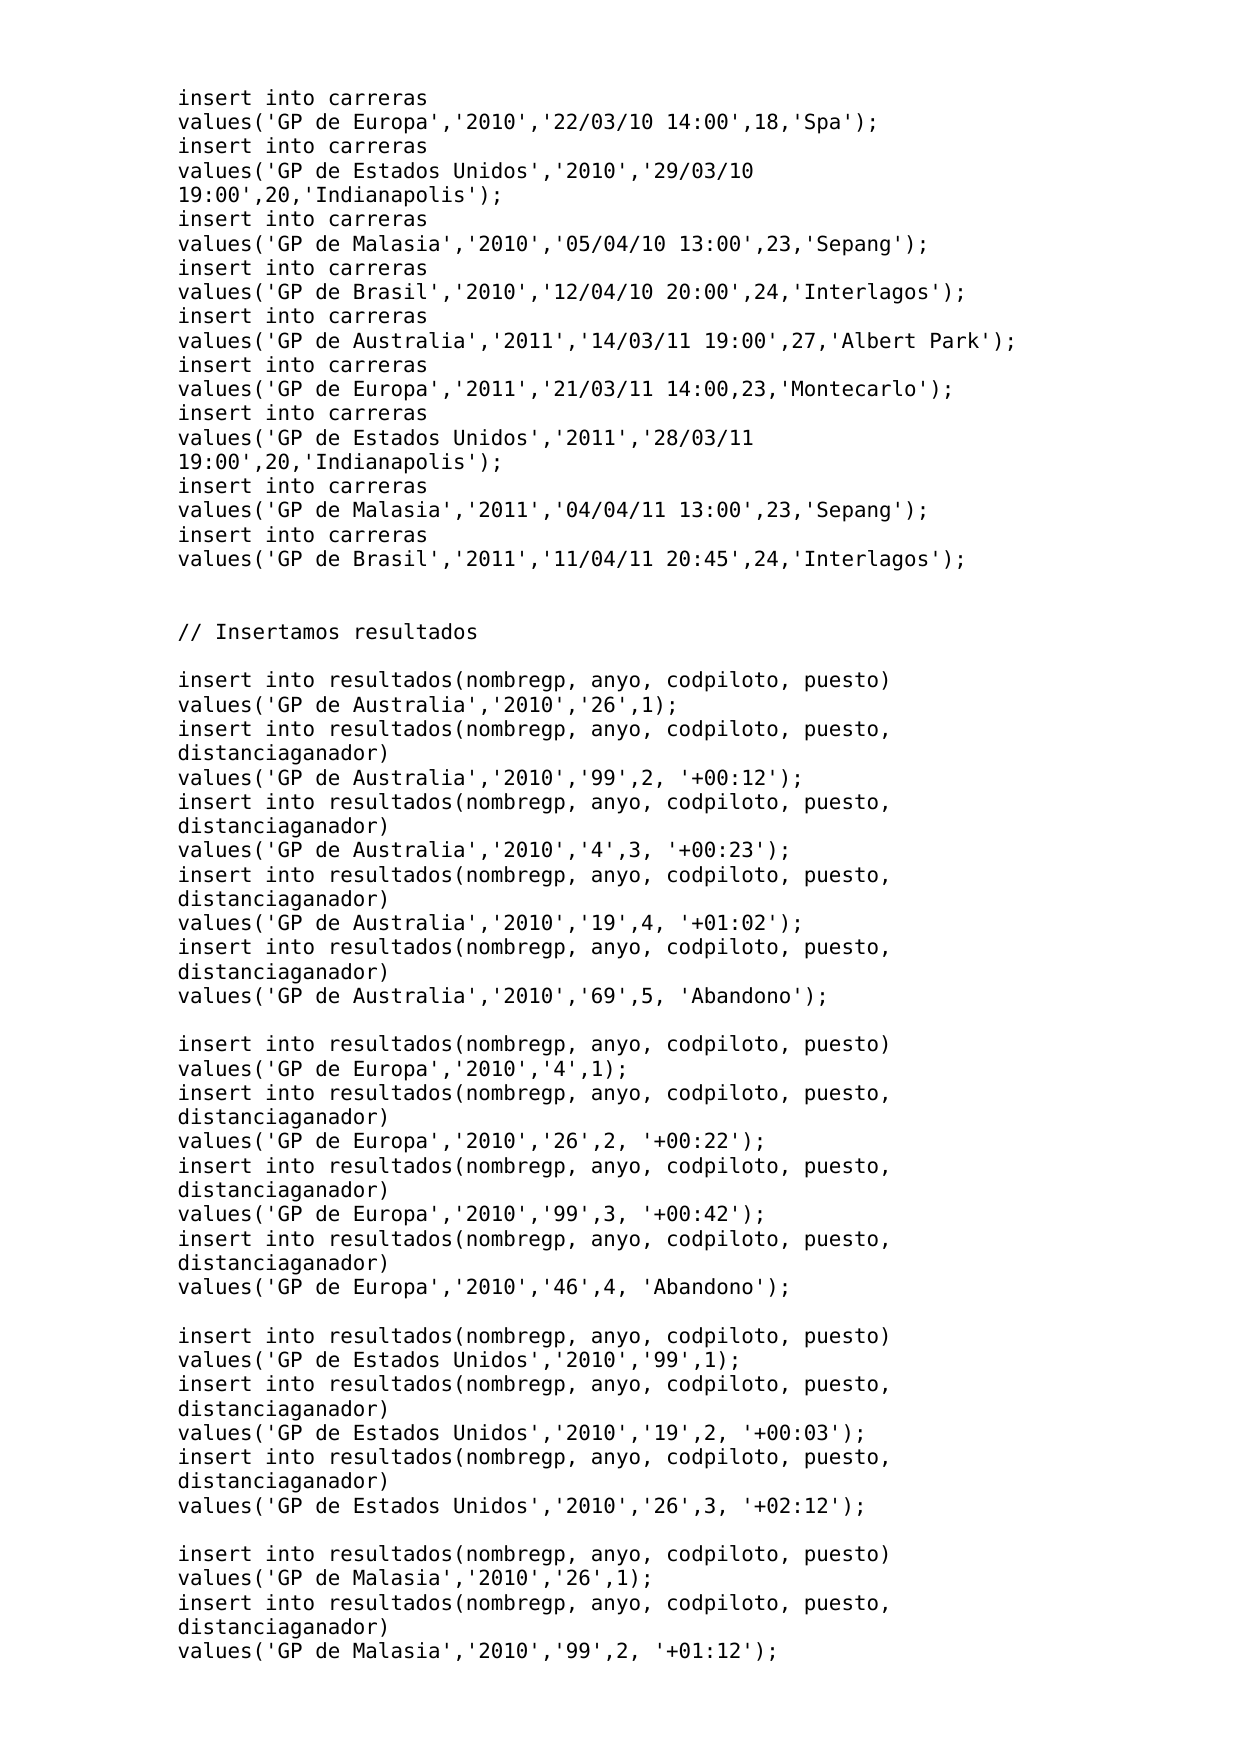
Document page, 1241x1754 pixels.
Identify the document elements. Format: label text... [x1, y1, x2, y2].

text values('GP de Malasia','2010','05/04/10 13:00',23,'Sepang'); [177, 232, 1063, 256]
text insert into carreras [177, 134, 1063, 159]
text values('GP de Malasia','2010','26',1); [177, 1566, 1063, 1591]
text insert into carreras [177, 304, 1063, 329]
text values('GP de Brasil','2011','11/04/11 20:45',24,'Interlagos'); [177, 547, 1063, 571]
text insert into resultados(nombregp, anyo, codpiloto, puesto) [177, 1324, 1063, 1348]
text values('GP de Australia','2011','14/03/11 19:00',27,'Albert Park'); [177, 329, 1063, 353]
text values('GP de Malasia','2011','04/04/11 13:00',23,'Sepang'); [177, 498, 1063, 523]
text insert into resultados(nombregp, anyo, codpiloto, puesto) [177, 1542, 1063, 1566]
text insert into carreras [177, 207, 1063, 232]
text insert into resultados(nombregp, anyo, codpiloto, puesto, distanciaganador) [177, 790, 1063, 838]
text insert into resultados(nombregp, anyo, codpiloto, puesto, distanciaganador) [177, 1591, 1063, 1639]
text insert into resultados(nombregp, anyo, codpiloto, puesto, distanciaganador) [177, 1445, 1063, 1494]
text // Insertamos resultados [177, 620, 1063, 644]
text values('GP de Estados Unidos','2010','26',3, '+02:12'); [177, 1494, 1063, 1518]
text insert into carreras [177, 474, 1063, 498]
text insert into carreras [177, 86, 1063, 110]
text values('GP de Malasia','2010','99',2, '+01:12'); [177, 1639, 1063, 1663]
text values('GP de Brasil','2010','12/04/10 20:00',24,'Interlagos'); [177, 280, 1063, 304]
text values('GP de Estados Unidos','2011','28/03/11 19:00',20,'Indianapolis'); [177, 426, 1063, 474]
text insert into carreras [177, 401, 1063, 426]
text values('GP de Australia','2010','26',1); [177, 693, 1063, 717]
text insert into resultados(nombregp, anyo, codpiloto, puesto, distanciaganador) [177, 1154, 1063, 1202]
text values('GP de Europa','2010','4',1); [177, 1057, 1063, 1081]
text values('GP de Estados Unidos','2010','99',1); [177, 1348, 1063, 1372]
text values('GP de Europa','2010','99',3, '+00:42'); [177, 1202, 1063, 1227]
text values('GP de Europa','2010','46',4, 'Abandono'); [177, 1275, 1063, 1299]
text insert into resultados(nombregp, anyo, codpiloto, puesto, distanciaganador) [177, 1081, 1063, 1129]
text insert into carreras [177, 523, 1063, 547]
text values('GP de Europa','2010','22/03/10 14:00',18,'Spa'); [177, 110, 1063, 134]
text values('GP de Europa','2011','21/03/11 14:00,23,'Montecarlo'); [177, 377, 1063, 401]
text values('GP de Estados Unidos','2010','29/03/10 19:00',20,'Indianapolis'); [177, 159, 1063, 207]
text values('GP de Europa','2010','26',2, '+00:22'); [177, 1129, 1063, 1154]
text insert into carreras [177, 353, 1063, 377]
text insert into resultados(nombregp, anyo, codpiloto, puesto) [177, 668, 1063, 693]
text insert into resultados(nombregp, anyo, codpiloto, puesto, distanciaganador) [177, 1227, 1063, 1275]
text values('GP de Australia','2010','99',2, '+00:12'); [177, 766, 1063, 790]
text values('GP de Australia','2010','19',4, '+01:02'); [177, 911, 1063, 935]
text values('GP de Australia','2010','69',5, 'Abandono'); [177, 984, 1063, 1008]
text insert into resultados(nombregp, anyo, codpiloto, puesto, distanciaganador) [177, 935, 1063, 984]
text values('GP de Australia','2010','4',3, '+00:23'); [177, 838, 1063, 863]
text insert into resultados(nombregp, anyo, codpiloto, puesto) [177, 1032, 1063, 1057]
text insert into resultados(nombregp, anyo, codpiloto, puesto, distanciaganador) [177, 717, 1063, 766]
text insert into carreras [177, 256, 1063, 280]
text insert into resultados(nombregp, anyo, codpiloto, puesto, distanciaganador) [177, 1372, 1063, 1421]
text values('GP de Estados Unidos','2010','19',2, '+00:03'); [177, 1421, 1063, 1445]
text insert into resultados(nombregp, anyo, codpiloto, puesto, distanciaganador) [177, 863, 1063, 911]
